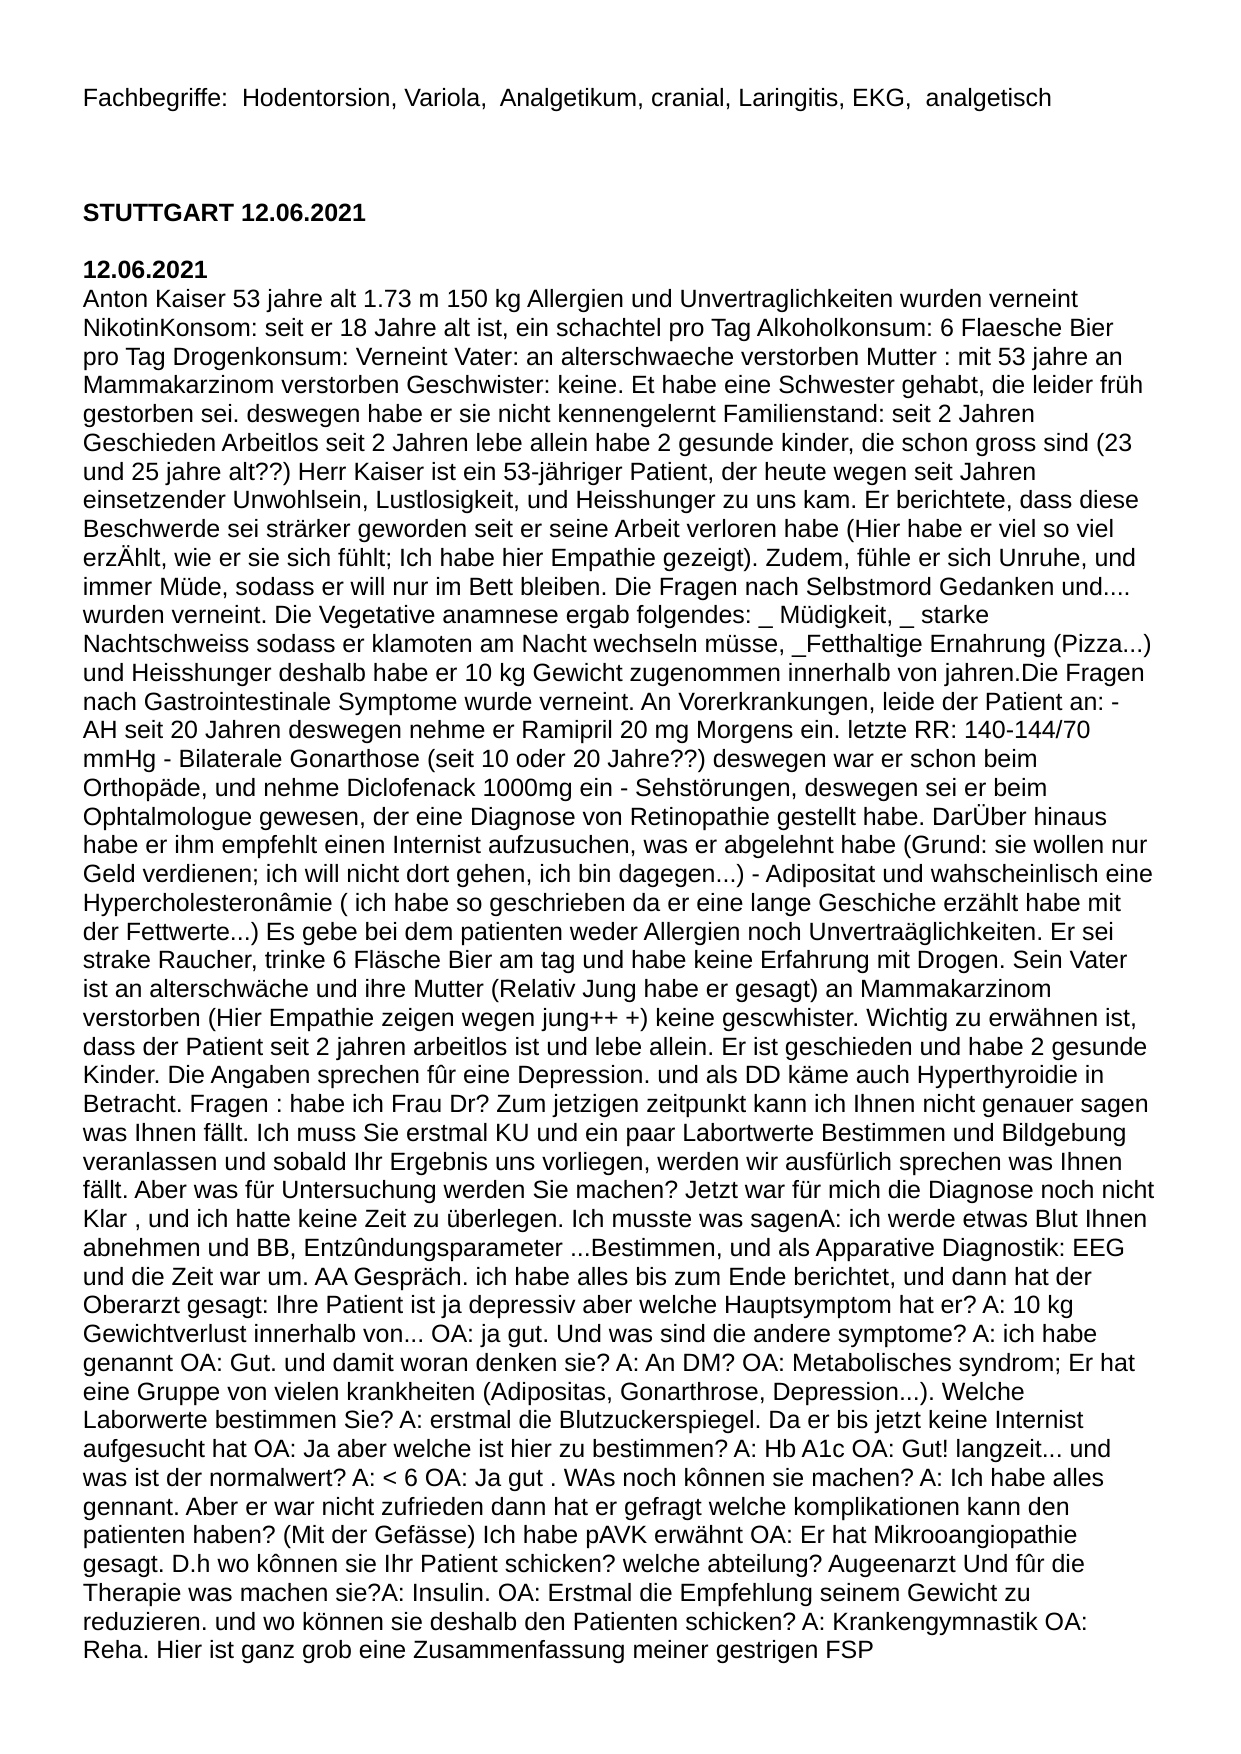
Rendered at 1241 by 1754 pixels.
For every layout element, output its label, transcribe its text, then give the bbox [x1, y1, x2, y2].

text Fachbegriffe: Hodentorsion, Variola, Analgetikum, cranial, Laringitis, EKG, analgetisch [83, 83, 1157, 111]
text STUTTGART 12.06.2021 [83, 198, 1157, 226]
text Anton Kaiser 53 jahre alt 1.73 m 150 kg Allergien und Unvertraglichkeiten wurden verneint NikotinKonsom: seit er 18 Jahre alt ist, ein schachtel pro Tag Alkoholkonsum: 6 Flaesche Bier pro Tag Drogenkonsum: Verneint Vater: an alterschwaeche verstorben Mutter : mit 53 jahre an Mammakarzinom verstorben Geschwister: keine. Et habe eine Schwester gehabt, die leider früh gestorben sei. deswegen habe er sie nicht kennengelernt Familienstand: seit 2 Jahren Geschieden Arbeitlos seit 2 Jahren lebe allein habe 2 gesunde kinder, die schon gross sind (23 und 25 jahre alt??) Herr Kaiser ist ein 53-jähriger Patient, der heute wegen seit Jahren einsetzender Unwohlsein, Lustlosigkeit, und Heisshunger zu uns kam. Er berichtete, dass diese Beschwerde sei strärker geworden seit er seine Arbeit verloren habe (Hier habe er viel so viel erzÄhlt, wie er sie sich fühlt; Ich habe hier Empathie gezeigt). Zudem, fühle er sich Unruhe, und immer Müde, sodass er will nur im Bett bleiben. Die Fragen nach Selbstmord Gedanken und.... wurden verneint. Die Vegetative anamnese ergab folgendes: _ Müdigkeit, _ starke Nachtschweiss sodass er klamoten am Nacht wechseln müsse, _Fetthaltige Ernahrung (Pizza...) und Heisshunger deshalb habe er 10 kg Gewicht zugenommen innerhalb von jahren.Die Fragen nach Gastrointestinale Symptome wurde verneint. An Vorerkrankungen, leide der Patient an: - AH seit 20 Jahren deswegen nehme er Ramipril 20 mg Morgens ein. letzte RR: 140-144/70 mmHg - Bilaterale Gonarthose (seit 10 oder 20 Jahre??) deswegen war er schon beim Orthopäde, und nehme Diclofenack 1000mg ein - Sehstörungen, deswegen sei er beim Ophtalmologue gewesen, der eine Diagnose von Retinopathie gestellt habe. DarÜber hinaus habe er ihm empfehlt einen Internist aufzusuchen, was er abgelehnt habe (Grund: sie wollen nur Geld verdienen; ich will nicht dort gehen, ich bin dagegen...) - Adipositat und wahscheinlisch eine Hypercholesteronâmie ( ich habe so geschrieben da er eine lange Geschiche erzählt habe mit der Fettwerte...) Es gebe bei dem patienten weder Allergien noch Unvertraäglichkeiten. Er sei strake Raucher, trinke 6 Fläsche Bier am tag und habe keine Erfahrung mit Drogen. Sein Vater ist an alterschwäche und ihre Mutter (Relativ Jung habe er gesagt) an Mammakarzinom verstorben (Hier Empathie zeigen wegen jung++ +) keine gescwhister. Wichtig zu erwähnen ist, dass der Patient seit 2 jahren arbeitlos ist und lebe allein. Er ist geschieden und habe 2 gesunde Kinder. Die Angaben sprechen fûr eine Depression. und als DD käme auch Hyperthyroidie in Betracht. Fragen : habe ich Frau Dr? Zum jetzigen zeitpunkt kann ich Ihnen nicht genauer sagen was Ihnen fällt. Ich muss Sie erstmal KU und ein paar Labortwerte Bestimmen und Bildgebung veranlassen und sobald Ihr Ergebnis uns vorliegen, werden wir ausfürlich sprechen was Ihnen fällt. Aber was für Untersuchung werden Sie machen? Jetzt war für mich die Diagnose noch nicht Klar , und ich hatte keine Zeit zu überlegen. Ich musste was sagenA: ich werde etwas Blut Ihnen abnehmen und BB, Entzûndungsparameter ...Bestimmen, und als Apparative Diagnostik: EEG und die Zeit war um. AA Gespräch. ich habe alles bis zum Ende berichtet, und dann hat der Oberarzt gesagt: Ihre Patient ist ja depressiv aber welche Hauptsymptom hat er? A: 10 kg Gewichtverlust innerhalb von... OA: ja gut. Und was sind die andere symptome? A: ich habe genannt OA: Gut. und damit woran denken sie? A: An DM? OA: Metabolisches syndrom; Er hat eine Gruppe von vielen krankheiten (Adipositas, Gonarthrose, Depression...). Welche Laborwerte bestimmen Sie? A: erstmal die Blutzuckerspiegel. Da er bis jetzt keine Internist aufgesucht hat OA: Ja aber welche ist hier zu bestimmen? A: Hb A1c OA: Gut! langzeit... und was ist der normalwert? A: < 6 OA: Ja gut . WAs noch kônnen sie machen? A: Ich habe alles gennant. Aber er war nicht zufrieden dann hat er gefragt welche komplikationen kann den patienten haben? (Mit der Gefässe) Ich habe pAVK erwähnt OA: Er hat Mikrooangiopathie gesagt. D.h wo kônnen sie Ihr Patient schicken? welche abteilung? Augeenarzt Und fûr die Therapie was machen sie?A: Insulin. OA: Erstmal die Empfehlung seinem Gewicht zu reduzieren. und wo können sie deshalb den Patienten schicken? A: Krankengymnastik OA: Reha. Hier ist ganz grob eine Zusammenfassung meiner gestrigen FSP [83, 284, 1157, 1664]
text 12.06.2021 [83, 255, 1157, 284]
